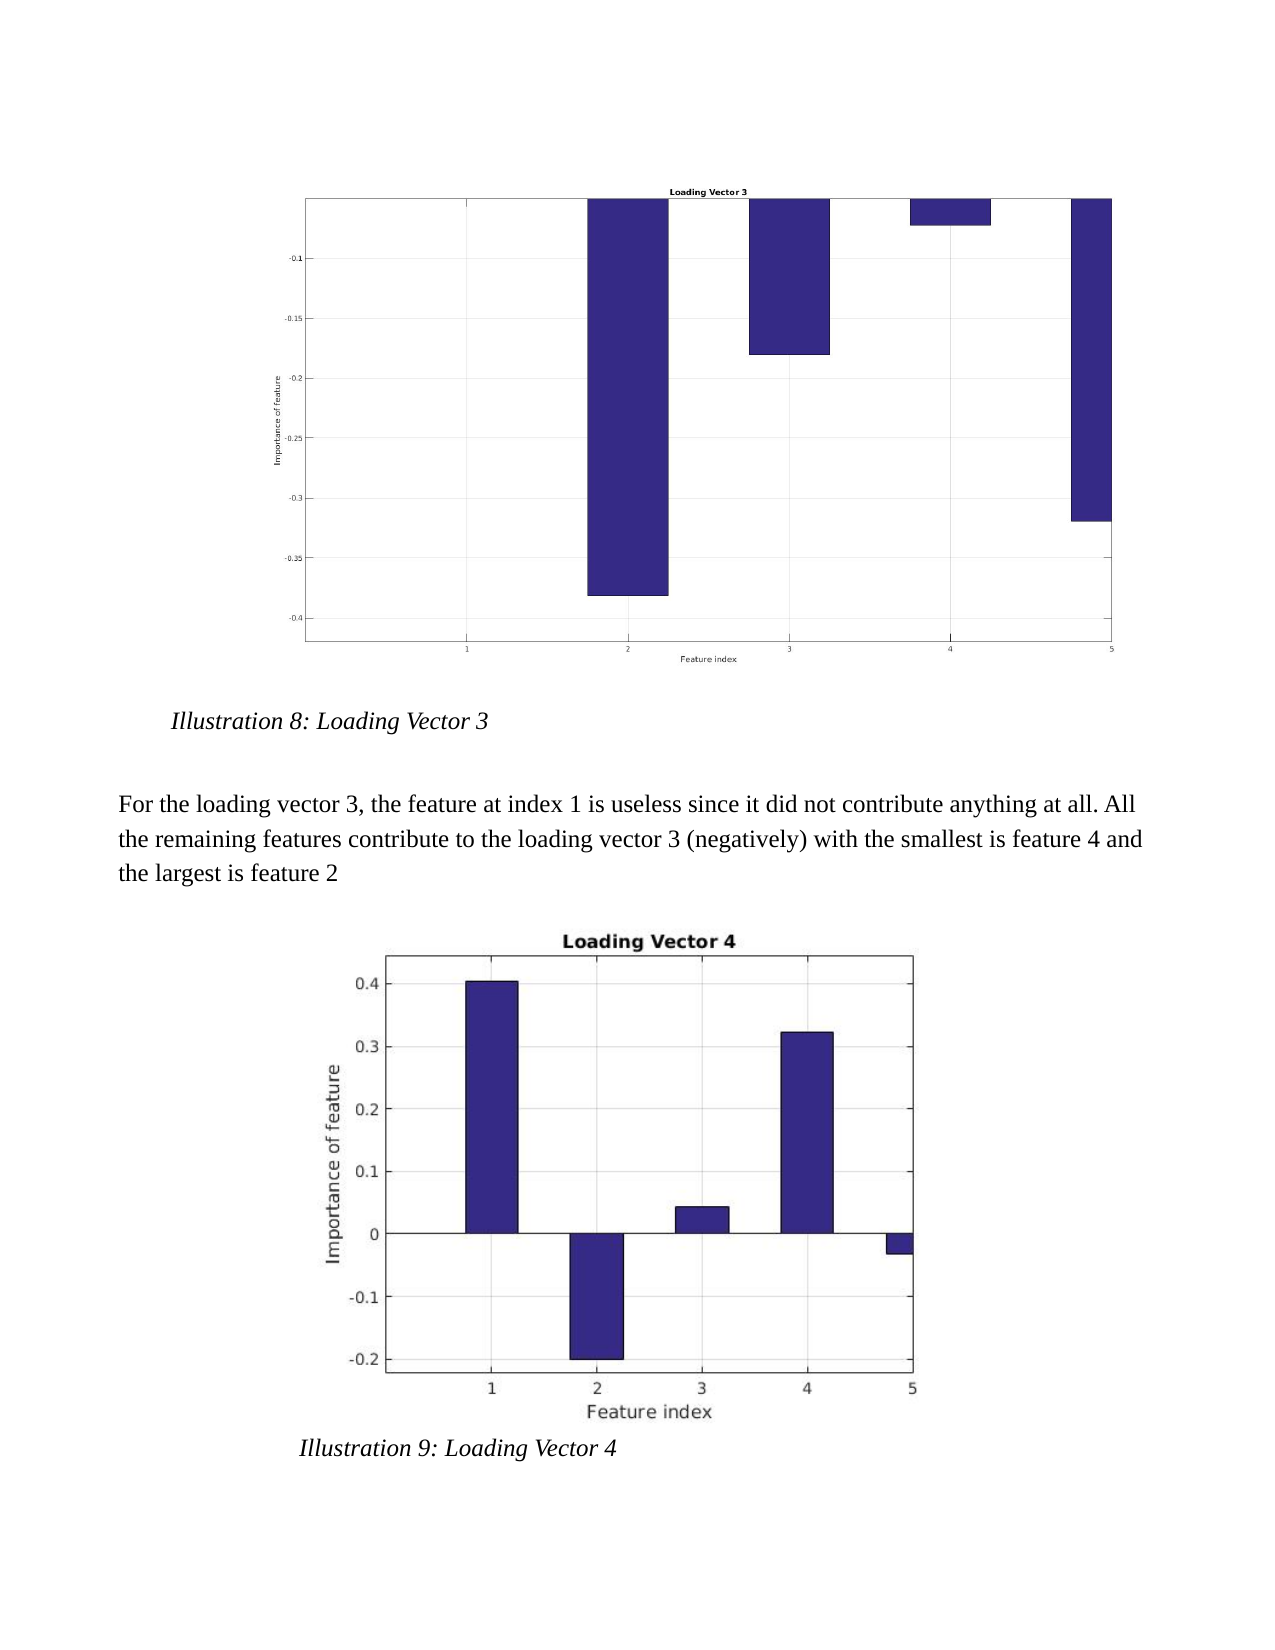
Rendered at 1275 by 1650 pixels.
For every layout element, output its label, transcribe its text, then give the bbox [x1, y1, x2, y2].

picture [298, 920, 977, 1428]
text Illustration 9: Loading Vector 4 [299, 1428, 976, 1462]
text Illustration 8: Loading Vector 3 [171, 701, 1209, 734]
picture [170, 158, 1210, 701]
text For the loading vector 3, the feature at index 1 is useless since it did not contribute anything at all. All the remaining features contribute to the loading vector 3 (negatively) with the smallest is feature 4 and the largest is feature 2 [118, 789, 1157, 887]
